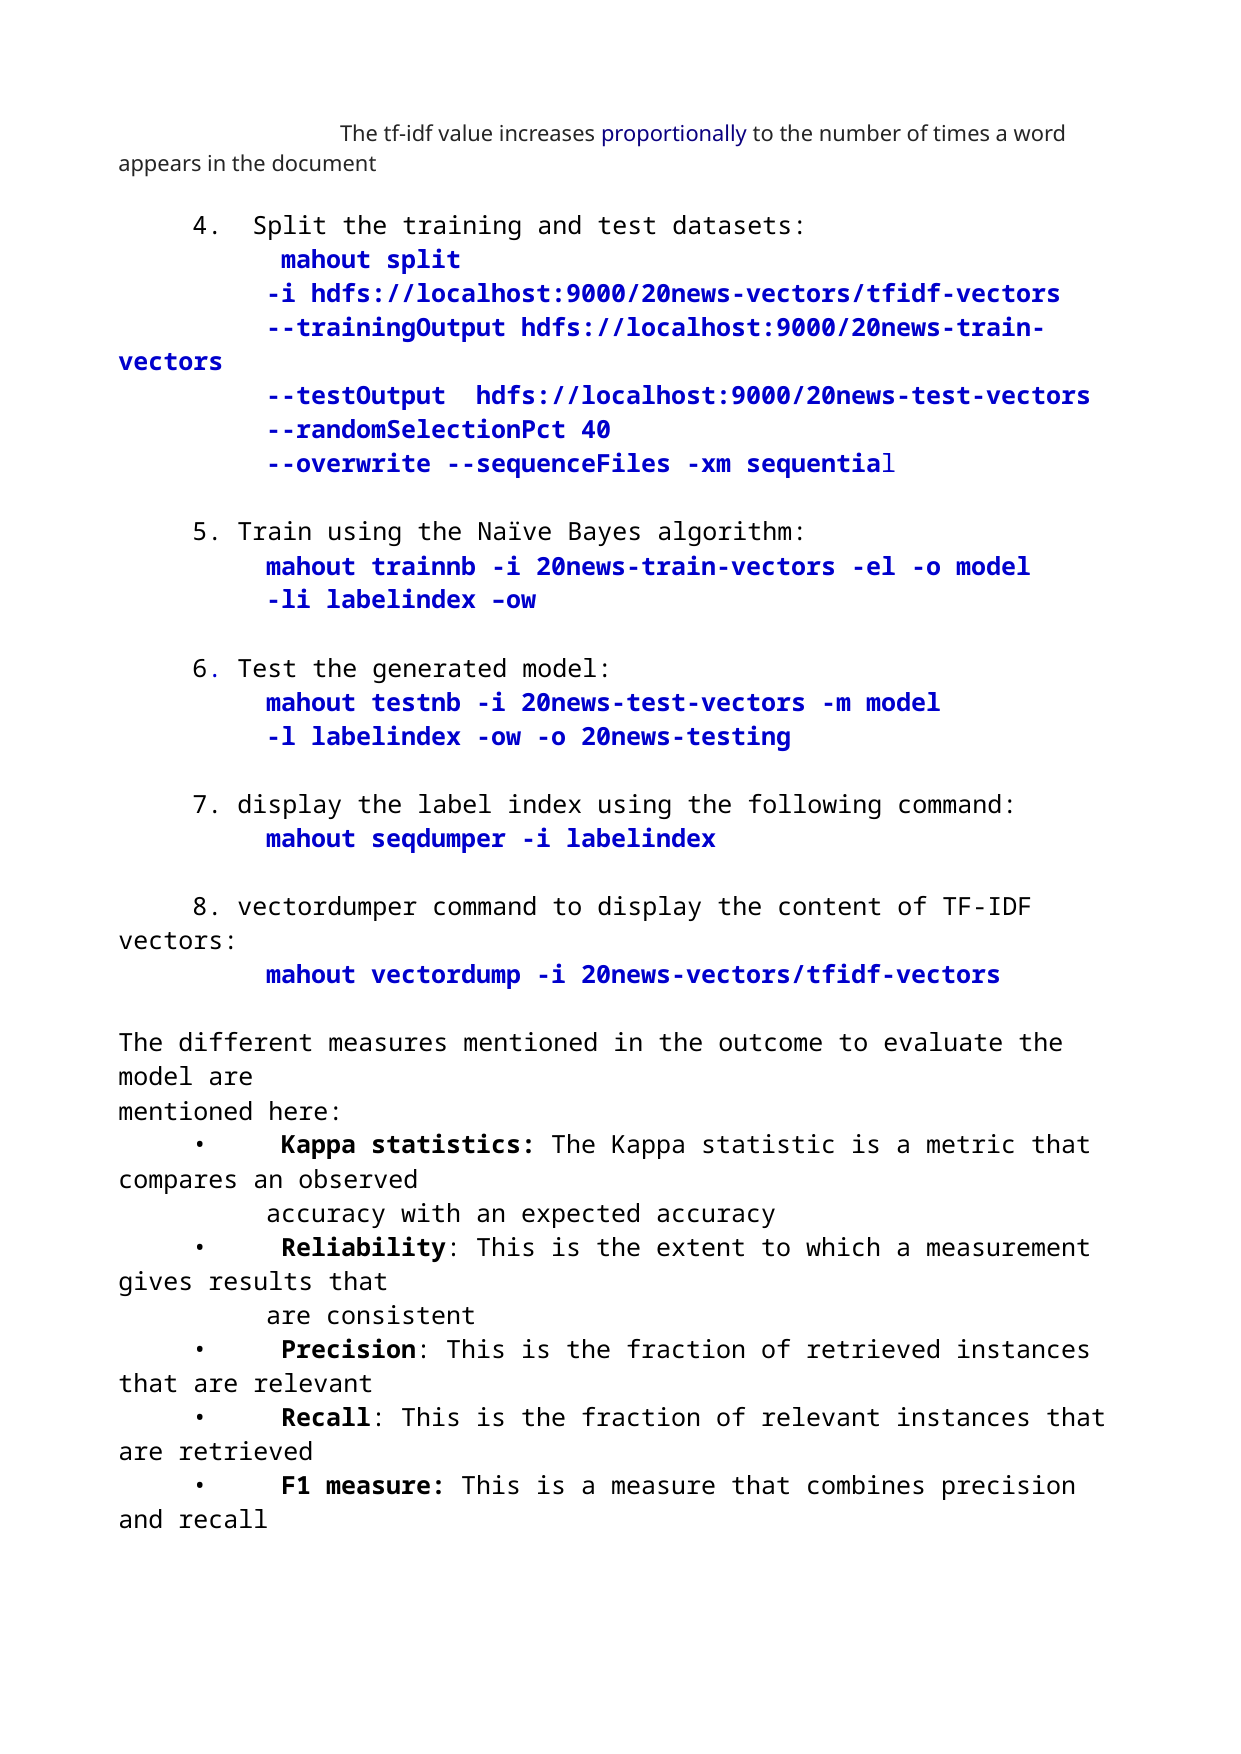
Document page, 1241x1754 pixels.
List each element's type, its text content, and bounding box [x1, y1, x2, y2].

text 5. Train using the Naïve Bayes algorithm: [118, 514, 1122, 548]
text • Precision: This is the fraction of retrieved instances that are relevant [118, 1332, 1122, 1400]
text --trainingOutput hdfs://localhost:9000/20news-train-vectors [118, 310, 1122, 378]
text --overwrite --sequenceFiles -xm sequential [118, 446, 1122, 480]
text mahout vectordump -i 20news-vectors/tfidf-vectors [118, 957, 1122, 991]
text • F1 measure: This is a measure that combines precision and recall [118, 1468, 1122, 1536]
text -l labelindex -ow -o 20news-testing [118, 718, 1122, 752]
text The different measures mentioned in the outcome to evaluate the model are [118, 1025, 1122, 1093]
text 8. vectordumper command to display the content of TF-IDF vectors: [118, 889, 1122, 957]
text mahout trainnb -i 20news-train-vectors -el -o model [118, 548, 1122, 582]
text --randomSelectionPct 40 [118, 412, 1122, 446]
text --testOutput hdfs://localhost:9000/20news-test-vectors [118, 378, 1122, 412]
text -i hdfs://localhost:9000/20news-vectors/tfidf-vectors [118, 276, 1122, 310]
text 4. Split the training and test datasets: [118, 207, 1122, 242]
text -li labelindex –ow [118, 582, 1122, 616]
text 6. Test the generated model: [118, 650, 1122, 684]
text The tf-idf value increases proportionally to the number of times a word appears in the document [118, 118, 1122, 178]
text • Reliability: This is the extent to which a measurement gives results that [118, 1229, 1122, 1297]
text mahout testnb -i 20news-test-vectors -m model [118, 684, 1122, 718]
text 7. display the label index using the following command: [118, 787, 1122, 821]
text • Kappa statistics: The Kappa statistic is a metric that compares an observed [118, 1127, 1122, 1195]
text • Recall: This is the fraction of relevant instances that are retrieved [118, 1400, 1122, 1468]
text mentioned here: [118, 1093, 1122, 1127]
text accuracy with an expected accuracy [118, 1195, 1122, 1229]
text mahout split [118, 242, 1122, 276]
text are consistent [118, 1297, 1122, 1332]
text mahout seqdumper -i labelindex [118, 821, 1122, 855]
